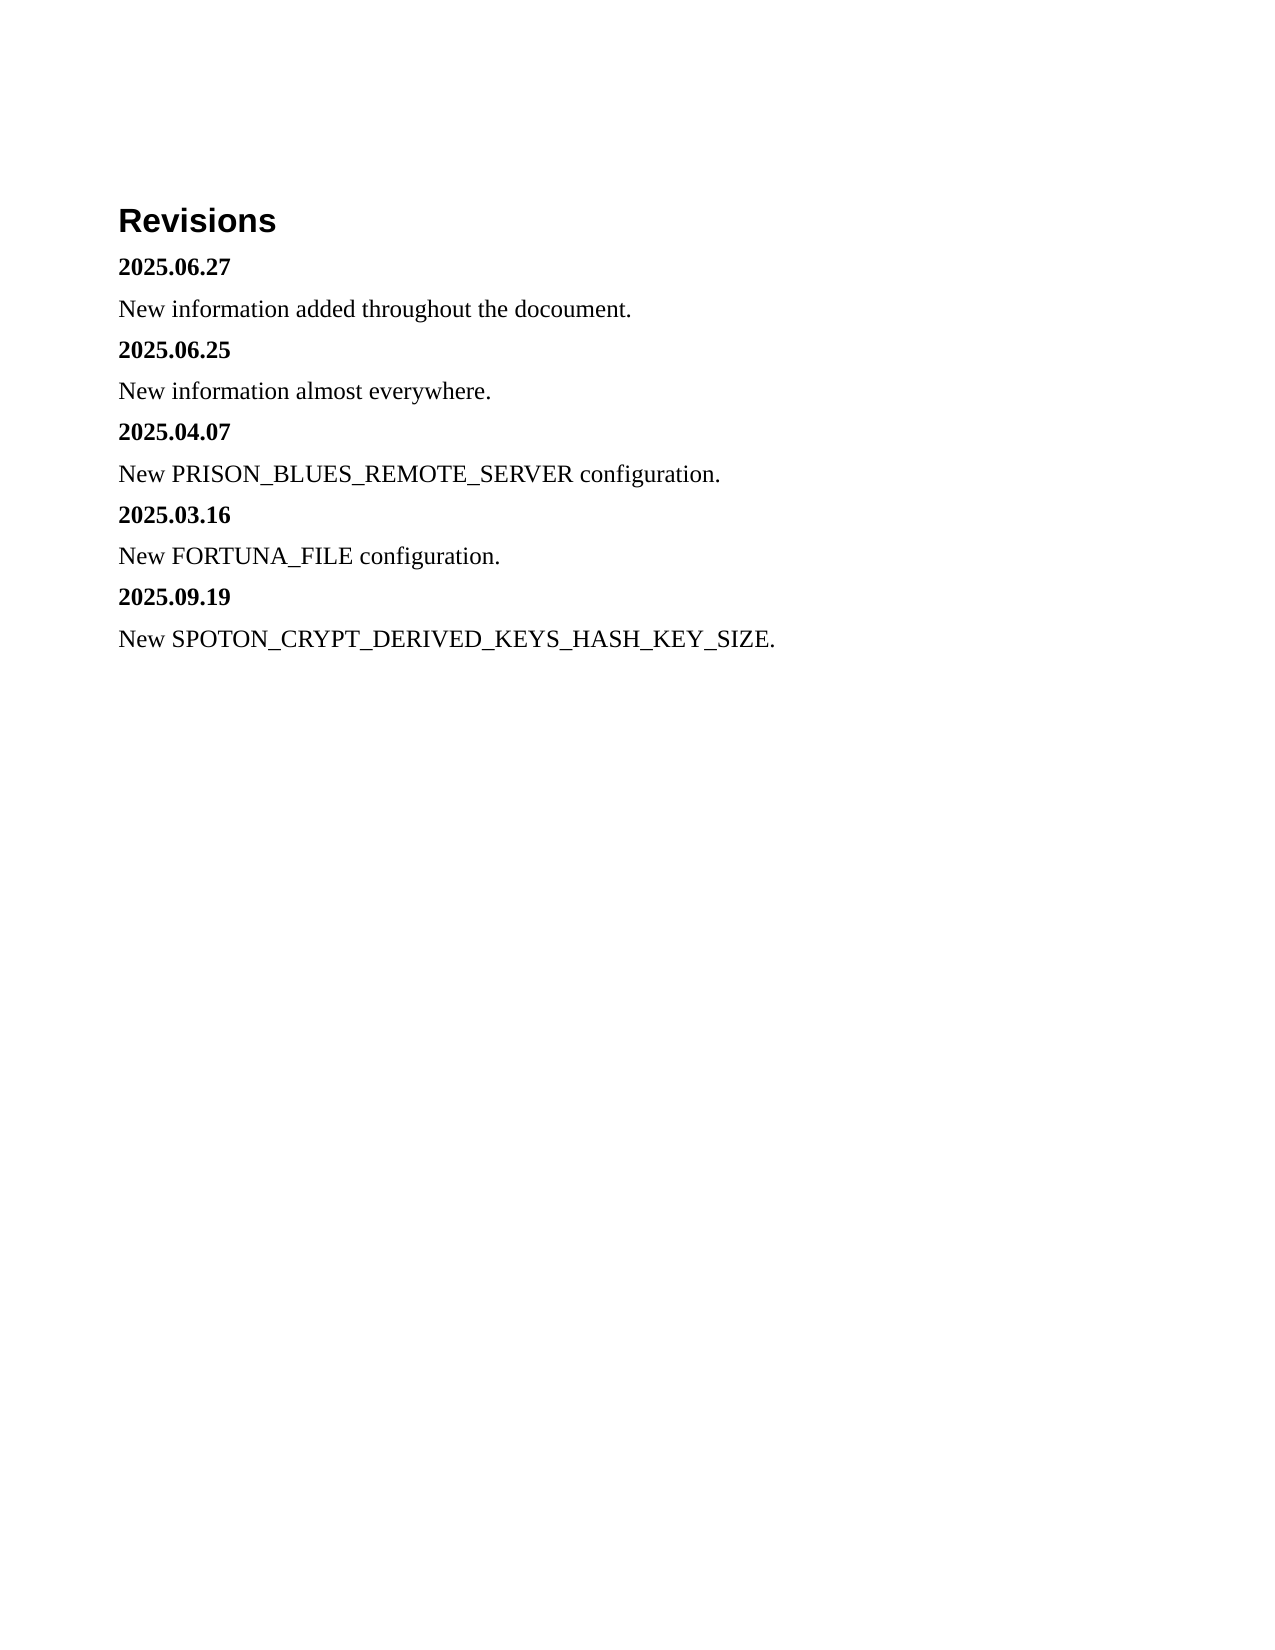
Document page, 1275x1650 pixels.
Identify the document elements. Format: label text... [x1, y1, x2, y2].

text New FORTUNA_FILE configuration. [118, 541, 1157, 570]
text 2025.04.07 [118, 417, 1157, 446]
text 2025.06.25 [118, 335, 1157, 364]
text New SPOTON_CRYPT_DERIVED_KEYS_HASH_KEY_SIZE. [118, 624, 1157, 652]
subtitle Revisions [118, 201, 1157, 240]
text 2025.06.27 [118, 252, 1157, 281]
text 2025.09.19 [118, 582, 1157, 611]
text 2025.03.16 [118, 500, 1157, 529]
text New information almost everywhere. [118, 376, 1157, 405]
text New PRISON_BLUES_REMOTE_SERVER configuration. [118, 459, 1157, 487]
text New information added throughout the docoument. [118, 294, 1157, 322]
